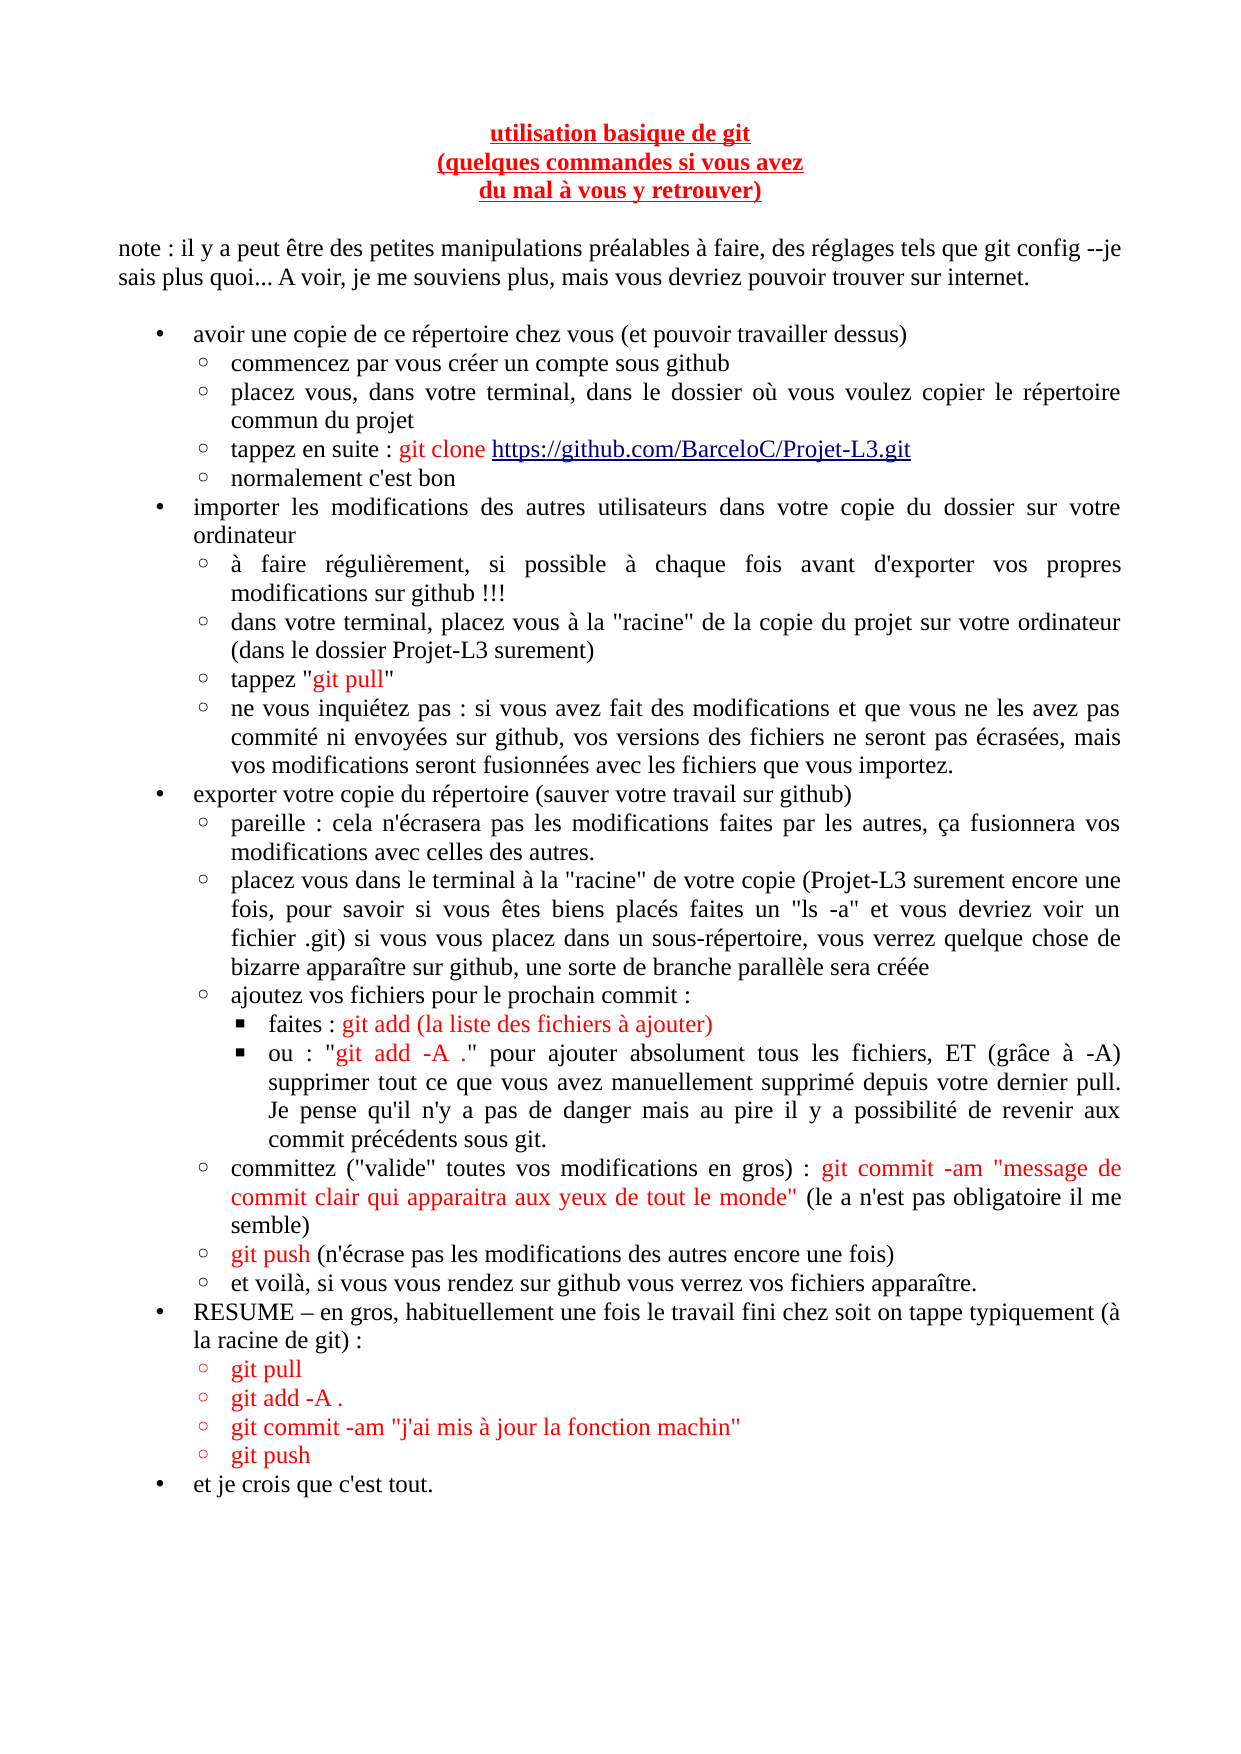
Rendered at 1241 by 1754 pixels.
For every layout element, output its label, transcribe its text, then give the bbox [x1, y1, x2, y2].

list exporter votre copie du répertoire (sauver votre travail sur github) [156, 779, 1122, 808]
list avoir une copie de ce répertoire chez vous (et pouvoir travailler dessus) [156, 319, 1122, 348]
list pareille : cela n'écrasera pas les modifications faites par les autres, ça fusionnera vos modifications avec celles des autres. [193, 808, 1122, 866]
list et voilà, si vous vous rendez sur github vous verrez vos fichiers apparaître. [193, 1268, 1122, 1297]
list tappez en suite : git clone https://github.com/BarceloC/Projet-L3.git [193, 434, 1122, 463]
list committez ("valide" toutes vos modifications en gros) : git commit -am "message de commit clair qui apparaitra aux yeux de tout le monde" (le a n'est pas obligatoire il me semble) [193, 1153, 1122, 1239]
list ne vous inquiétez pas : si vous avez fait des modifications et que vous ne les avez pas commité ni envoyées sur github, vos versions des fichiers ne seront pas écrasées, mais vos modifications seront fusionnées avec les fichiers que vous importez. [193, 693, 1122, 779]
list RESUME – en gros, habituellement une fois le travail fini chez soit on tappe typiquement (à la racine de git) : [156, 1297, 1122, 1354]
text du mal à vous y retrouver) [118, 176, 1122, 204]
list dans votre terminal, placez vous à la "racine" de la copie du projet sur votre ordinateur (dans le dossier Projet-L3 surement) [193, 607, 1122, 664]
list ajoutez vos fichiers pour le prochain commit : [193, 981, 1122, 1009]
list faites : git add (la liste des fichiers à ajouter) [231, 1009, 1122, 1038]
list git add -A . [193, 1383, 1122, 1412]
list importer les modifications des autres utilisateurs dans votre copie du dossier sur votre ordinateur [156, 492, 1122, 549]
list normalement c'est bon [193, 463, 1122, 492]
list et je crois que c'est tout. [156, 1469, 1122, 1498]
text utilisation basique de git [118, 118, 1122, 147]
list placez vous, dans votre terminal, dans le dossier où vous voulez copier le répertoire commun du projet [193, 377, 1122, 434]
list git commit -am "j'ai mis à jour la fonction machin" [193, 1412, 1122, 1441]
list git push (n'écrase pas les modifications des autres encore une fois) [193, 1239, 1122, 1268]
list à faire régulièrement, si possible à chaque fois avant d'exporter vos propres modifications sur github !!! [193, 549, 1122, 607]
list placez vous dans le terminal à la "racine" de votre copie (Projet-L3 surement encore une fois, pour savoir si vous êtes biens placés faites un "ls -a" et vous devriez voir un fichier .git) si vous vous placez dans un sous-répertoire, vous verrez quelque chose de bizarre apparaître sur github, une sorte de branche parallèle sera créée [193, 866, 1122, 981]
list tappez "git pull" [193, 664, 1122, 693]
text note : il y a peut être des petites manipulations préalables à faire, des réglages tels que git config --je sais plus quoi... A voir, je me souviens plus, mais vous devriez pouvoir trouver sur internet. [118, 233, 1122, 291]
list ou : "git add -A ." pour ajouter absolument tous les fichiers, ET (grâce à -A) supprimer tout ce que vous avez manuellement supprimé depuis votre dernier pull. Je pense qu'il n'y a pas de danger mais au pire il y a possibilité de revenir aux commit précédents sous git. [231, 1038, 1122, 1153]
list commencez par vous créer un compte sous github [193, 348, 1122, 377]
list git push [193, 1441, 1122, 1469]
text (quelques commandes si vous avez [118, 147, 1122, 176]
list git pull [193, 1354, 1122, 1383]
